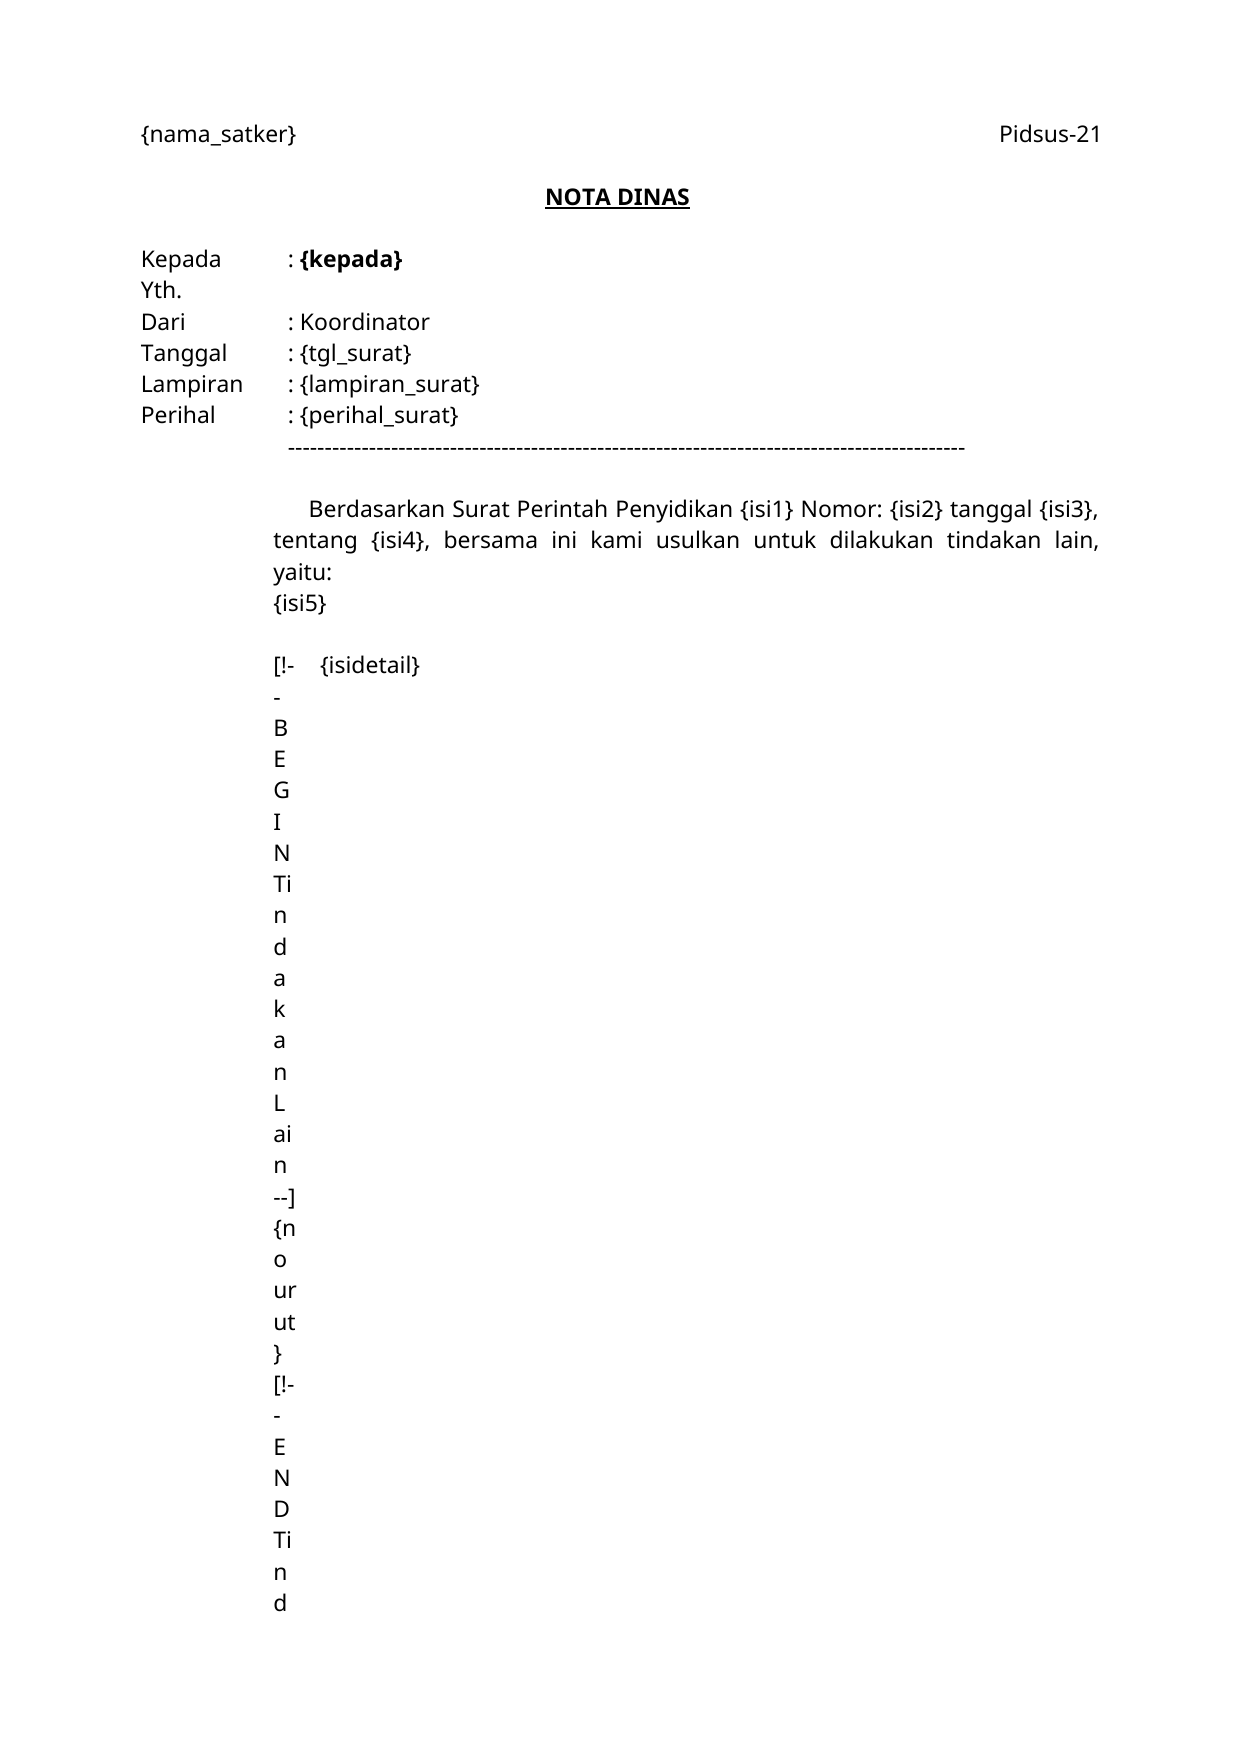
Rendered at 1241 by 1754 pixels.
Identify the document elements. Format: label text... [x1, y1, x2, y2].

table_cell [118, 212, 1117, 243]
table_cell [118, 493, 262, 1618]
table_header Pidsus-21 [912, 118, 1114, 149]
table_cell [309, 1368, 1112, 1618]
table_header [853, 118, 912, 149]
table_header Berdasarkan Surat Perintah Penyidikan {isi1} Nomor: {isi2} tanggal {isi3}, tentang {isi4}, bersama ini kami usulkan untuk dilakukan tindakan lain, yaitu: {isi5} [262, 493, 1112, 649]
table_cell Tanggal [129, 337, 276, 368]
table_cell : {lampiran_surat} [276, 368, 1111, 399]
table_cell [!-- END Tind [262, 1368, 308, 1618]
table_cell Dari [129, 306, 276, 337]
table_cell {isidetail} [309, 649, 1112, 1368]
table_header Kepada Yth. [129, 243, 276, 306]
table_cell [1112, 493, 1117, 1618]
table_cell : Koordinator [276, 306, 1111, 337]
table_cell [129, 431, 276, 462]
table_header : {kepada} [276, 243, 1111, 306]
table_header [118, 118, 1117, 181]
table_cell : {perihal_surat} [276, 399, 1111, 431]
table_cell Perihal [129, 399, 276, 431]
table_cell -------------------------------------------------------------------------------------------- [276, 431, 1111, 462]
table_cell [!-- BEGIN TindakanLain --]{nourut} [262, 649, 308, 1368]
table_cell NOTA DINAS [118, 181, 1117, 212]
table_cell [118, 243, 1117, 493]
table_cell : {tgl_surat} [276, 337, 1111, 368]
table_cell Lampiran [129, 368, 276, 399]
table_header {nama_satker} [129, 118, 853, 149]
